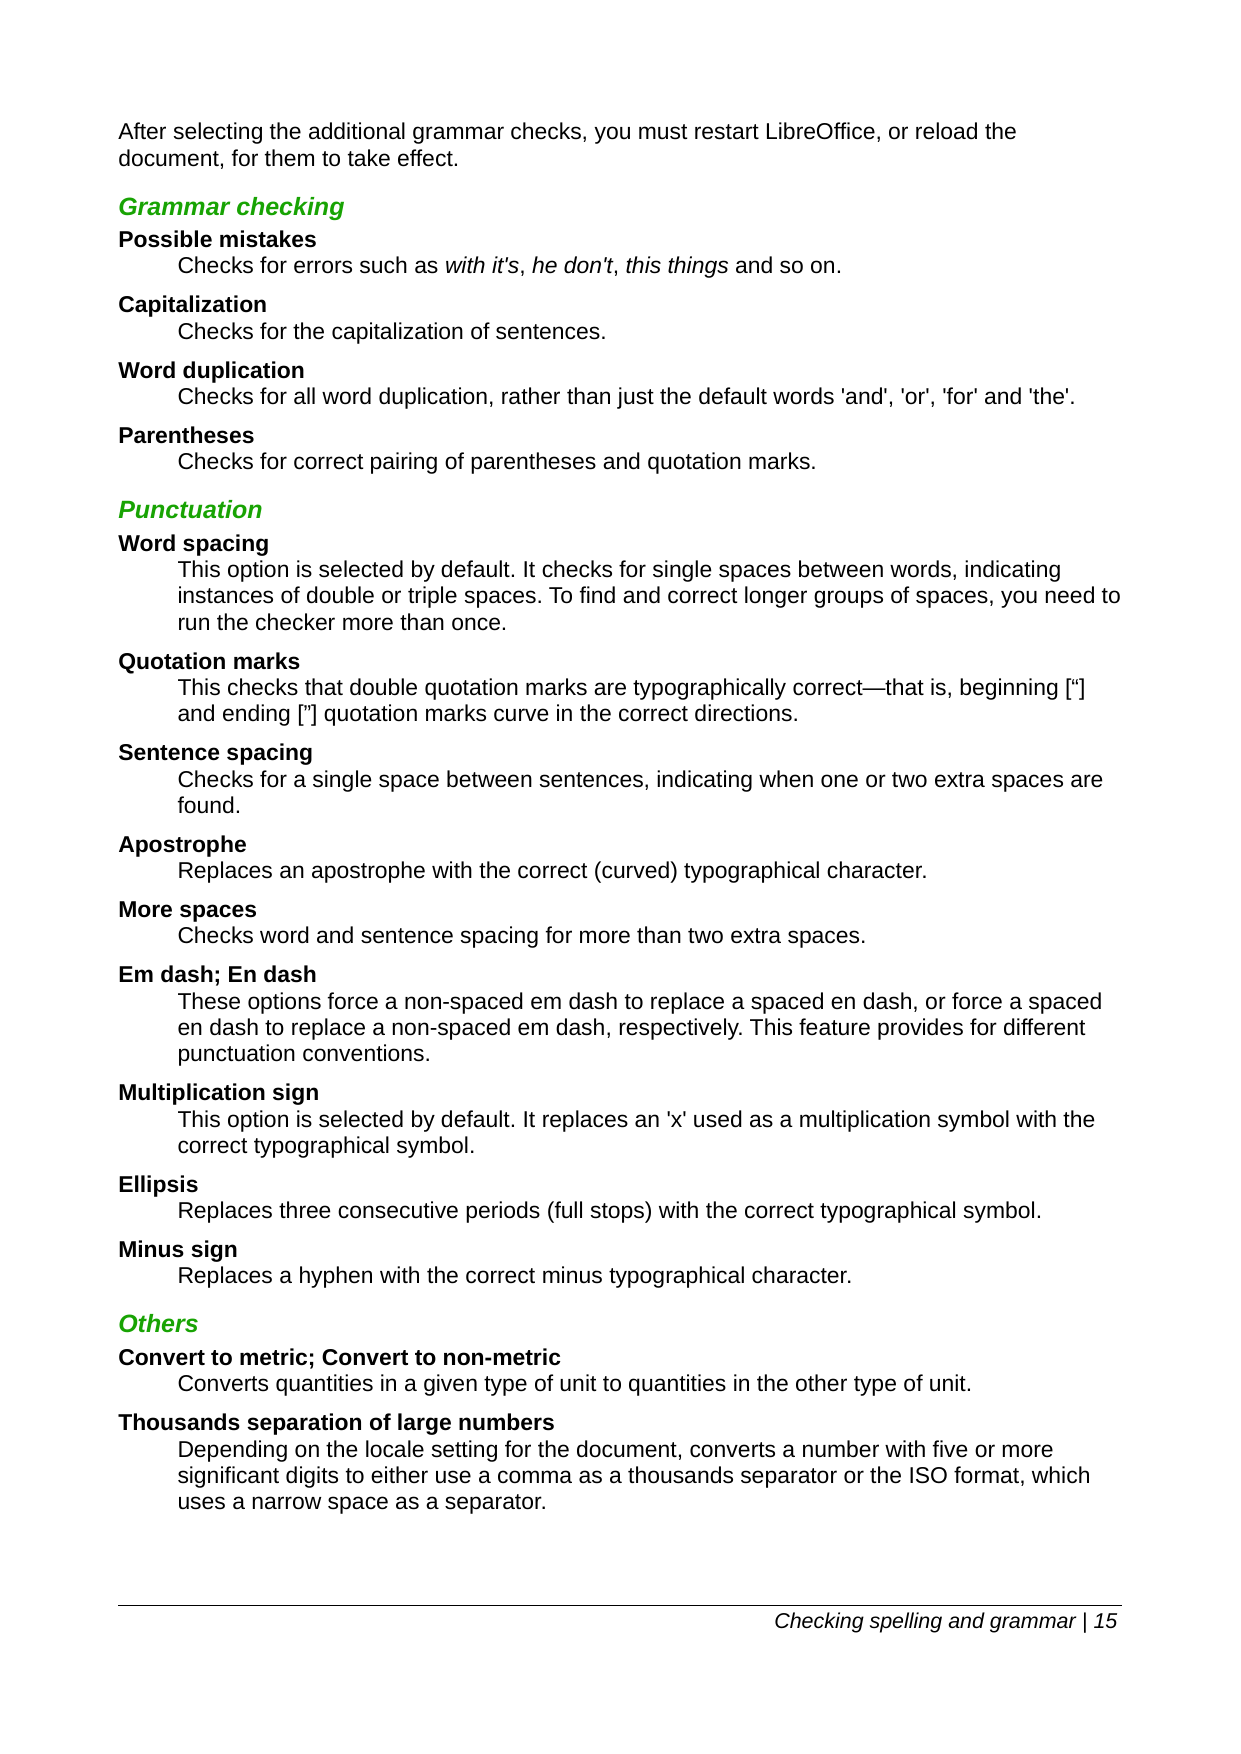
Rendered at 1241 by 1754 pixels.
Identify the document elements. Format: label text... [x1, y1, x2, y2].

text Replaces three consecutive periods (full stops) with the correct typographical symbol. [177, 1197, 1122, 1223]
text This option is selected by default. It checks for single spaces between words, indicating instances of double or triple spaces. To find and correct longer groups of spaces, you need to run the checker more than once. [177, 556, 1122, 635]
text Em dash; En dash [118, 961, 1122, 988]
text Convert to metric; Convert to non-metric [118, 1344, 1122, 1370]
text Word duplication [118, 357, 1122, 383]
text Parentheses [118, 422, 1122, 448]
text Checks for errors such as with it's, he don't, this things and so on. [177, 252, 1122, 279]
text Capitalization [118, 291, 1122, 318]
text Checks for all word duplication, rather than just the default words 'and', 'or', 'for' and 'the'. [177, 383, 1122, 409]
text Checks for the capitalization of sentences. [177, 318, 1122, 344]
text Multiplication sign [118, 1079, 1122, 1106]
text Ellipsis [118, 1171, 1122, 1197]
text After selecting the additional grammar checks, you must restart LibreOffice, or reload the document, for them to take effect. [118, 118, 1122, 171]
text This option is selected by default. It replaces an 'x' used as a multiplication symbol with the correct typographical symbol. [177, 1106, 1122, 1158]
text Checks for correct pairing of parentheses and quotation marks. [177, 448, 1122, 474]
text Depending on the locale setting for the document, converts a number with five or more significant digits to either use a comma as a thousands separator or the ISO format, which uses a narrow space as a separator. [177, 1436, 1122, 1514]
text Possible mistakes [118, 226, 1122, 252]
text Checks word and sentence spacing for more than two extra spaces. [177, 922, 1122, 949]
text Replaces a hyphen with the correct minus typographical character. [177, 1262, 1122, 1289]
text Sentence spacing [118, 739, 1122, 766]
text These options force a non-spaced em dash to replace a spaced en dash, or force a spaced en dash to replace a non-spaced em dash, respectively. This feature provides for different punctuation conventions. [177, 988, 1122, 1067]
text Apostrophe [118, 831, 1122, 857]
text More spaces [118, 896, 1122, 922]
text Quotation marks [118, 648, 1122, 674]
subtitle Punctuation [118, 495, 1122, 524]
text This checks that double quotation marks are typographically correct—that is, beginning [“] and ending [”] quotation marks curve in the correct directions. [177, 674, 1122, 727]
text Converts quantities in a given type of unit to quantities in the other type of unit. [177, 1370, 1122, 1397]
text Replaces an apostrophe with the correct (curved) typographical character. [177, 857, 1122, 883]
subtitle Others [118, 1309, 1122, 1338]
text Thousands separation of large numbers [118, 1409, 1122, 1436]
text Minus sign [118, 1236, 1122, 1262]
text Word spacing [118, 530, 1122, 556]
subtitle Grammar checking [118, 191, 1122, 220]
text Checks for a single space between sentences, indicating when one or two extra spaces are found. [177, 766, 1122, 818]
